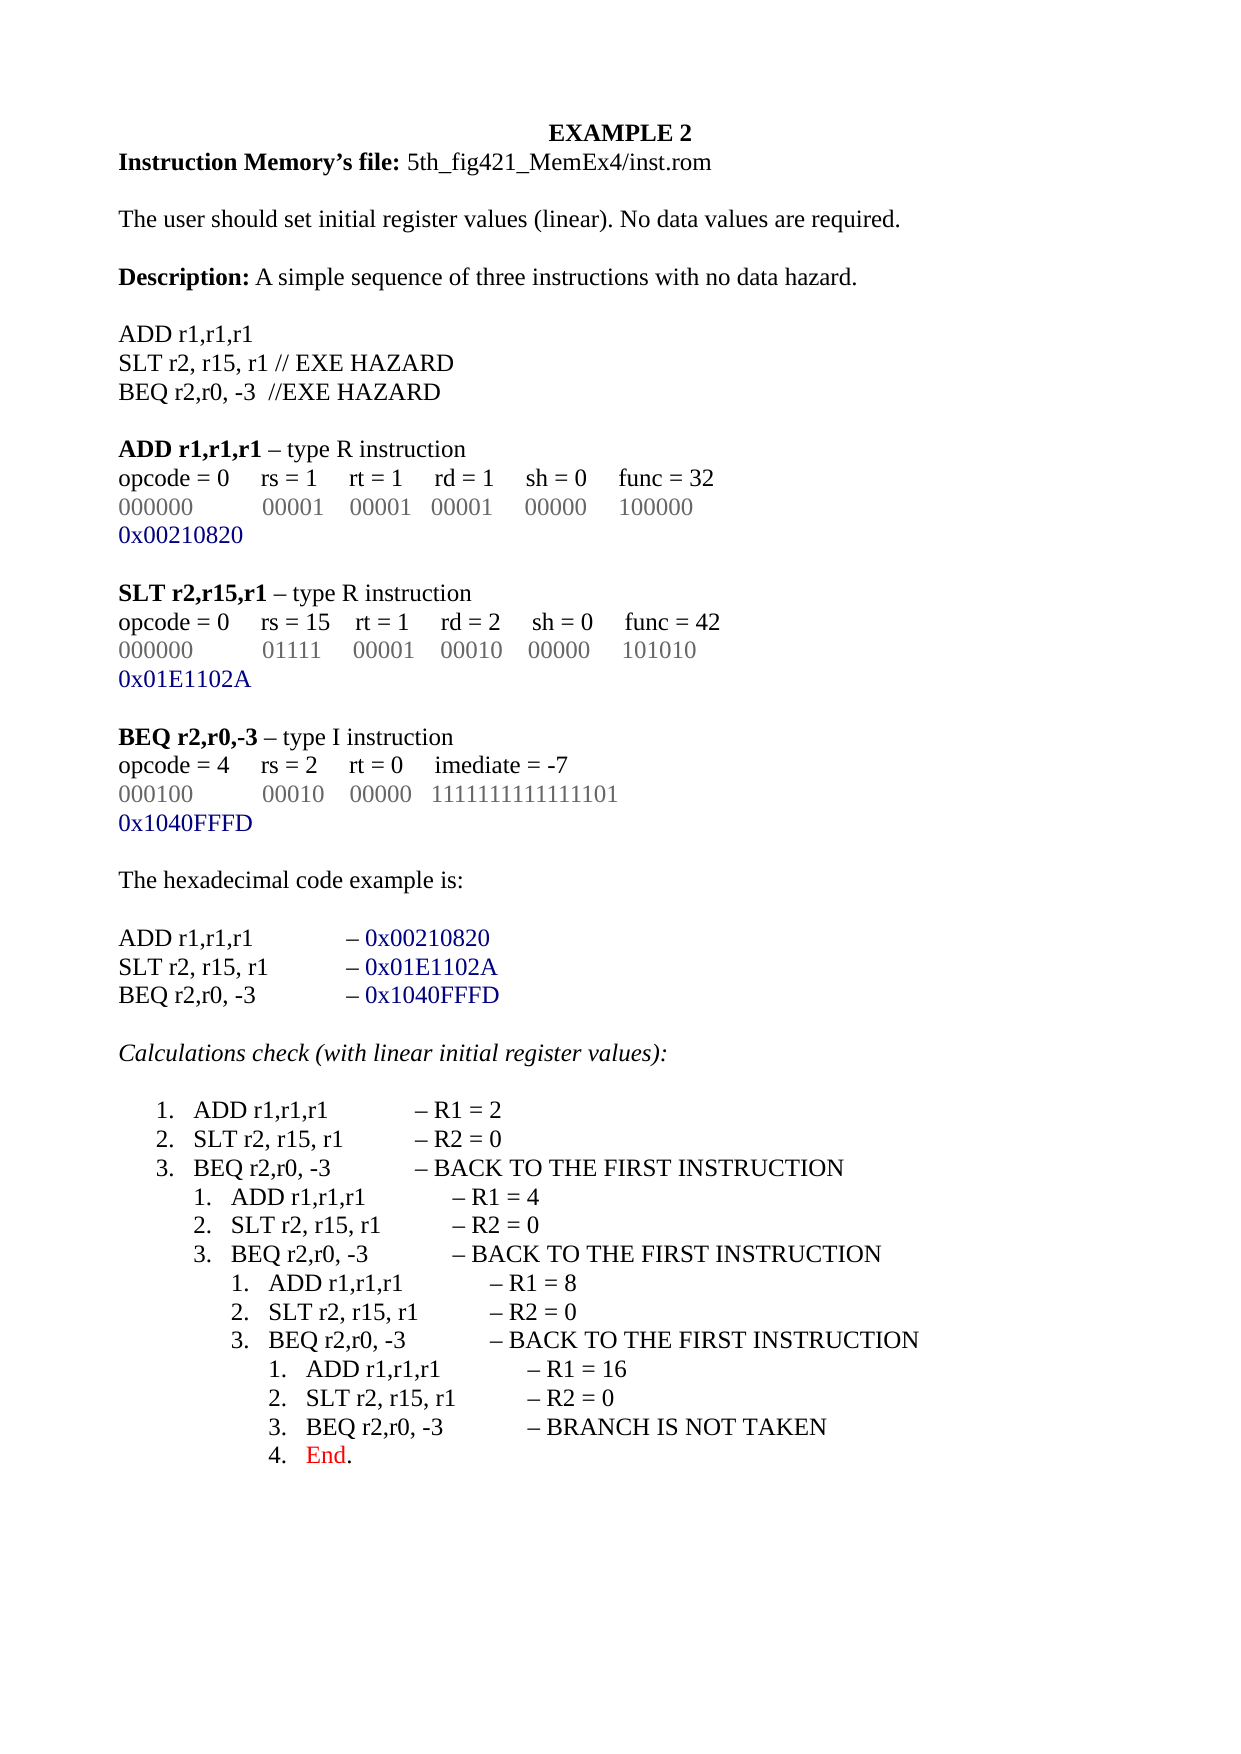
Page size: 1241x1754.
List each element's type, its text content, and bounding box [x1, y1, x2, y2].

text ADD r1,r1,r1 [118, 319, 1122, 348]
list BEQ r2,r0, -3 – BRANCH IS NOT TAKEN [268, 1412, 1122, 1441]
text 000000 01111 00001 00010 00000 101010 [118, 636, 1122, 664]
text 0x00210820 [118, 521, 1122, 549]
text opcode = 4 rs = 2 rt = 0 imediate = -7 [118, 751, 1122, 779]
text EXAMPLE 2 [118, 118, 1122, 147]
list SLT r2, r15, r1 – R2 = 0 [231, 1297, 1122, 1326]
text Description: A simple sequence of three instructions with no data hazard. [118, 262, 1122, 291]
text BEQ r2,r0, -3 //EXE HAZARD [118, 377, 1122, 406]
text 0x1040FFFD [118, 808, 1122, 837]
text opcode = 0 rs = 1 rt = 1 rd = 1 sh = 0 func = 32 [118, 463, 1122, 492]
text opcode = 0 rs = 15 rt = 1 rd = 2 sh = 0 func = 42 [118, 607, 1122, 636]
text BEQ r2,r0, -3 – 0x1040FFFD [118, 981, 1122, 1009]
text 000000 00001 00001 00001 00000 100000 [118, 492, 1122, 521]
list ADD r1,r1,r1 – R1 = 4 [193, 1182, 1122, 1211]
text SLT r2, r15, r1 – 0x01E1102A [118, 952, 1122, 981]
list SLT r2, r15, r1 – R2 = 0 [268, 1383, 1122, 1412]
list BEQ r2,r0, -3 – BACK TO THE FIRST INSTRUCTION [156, 1153, 1122, 1182]
text BEQ r2,r0,-3 – type I instruction [118, 722, 1122, 751]
text ADD r1,r1,r1 – 0x00210820 [118, 923, 1122, 952]
text Instruction Memory’s file: 5th_fig421_MemEx4/inst.rom [118, 147, 1122, 176]
list End. [268, 1441, 1122, 1469]
list SLT r2, r15, r1 – R2 = 0 [193, 1211, 1122, 1239]
list BEQ r2,r0, -3 – BACK TO THE FIRST INSTRUCTION [231, 1326, 1122, 1354]
list ADD r1,r1,r1 – R1 = 8 [231, 1268, 1122, 1297]
list BEQ r2,r0, -3 – BACK TO THE FIRST INSTRUCTION [193, 1239, 1122, 1268]
text 000100 00010 00000 1111111111111101 [118, 779, 1122, 808]
text SLT r2, r15, r1 // EXE HAZARD [118, 348, 1122, 377]
text 0x01E1102A [118, 664, 1122, 693]
text The hexadecimal code example is: [118, 866, 1122, 894]
text The user should set initial register values (linear). No data values are required. [118, 204, 1122, 233]
list ADD r1,r1,r1 – R1 = 2 [156, 1096, 1122, 1124]
text Calculations check (with linear initial register values): [118, 1038, 1122, 1067]
list SLT r2, r15, r1 – R2 = 0 [156, 1124, 1122, 1153]
list ADD r1,r1,r1 – R1 = 16 [268, 1354, 1122, 1383]
text ADD r1,r1,r1 – type R instruction [118, 434, 1122, 463]
text SLT r2,r15,r1 – type R instruction [118, 578, 1122, 607]
